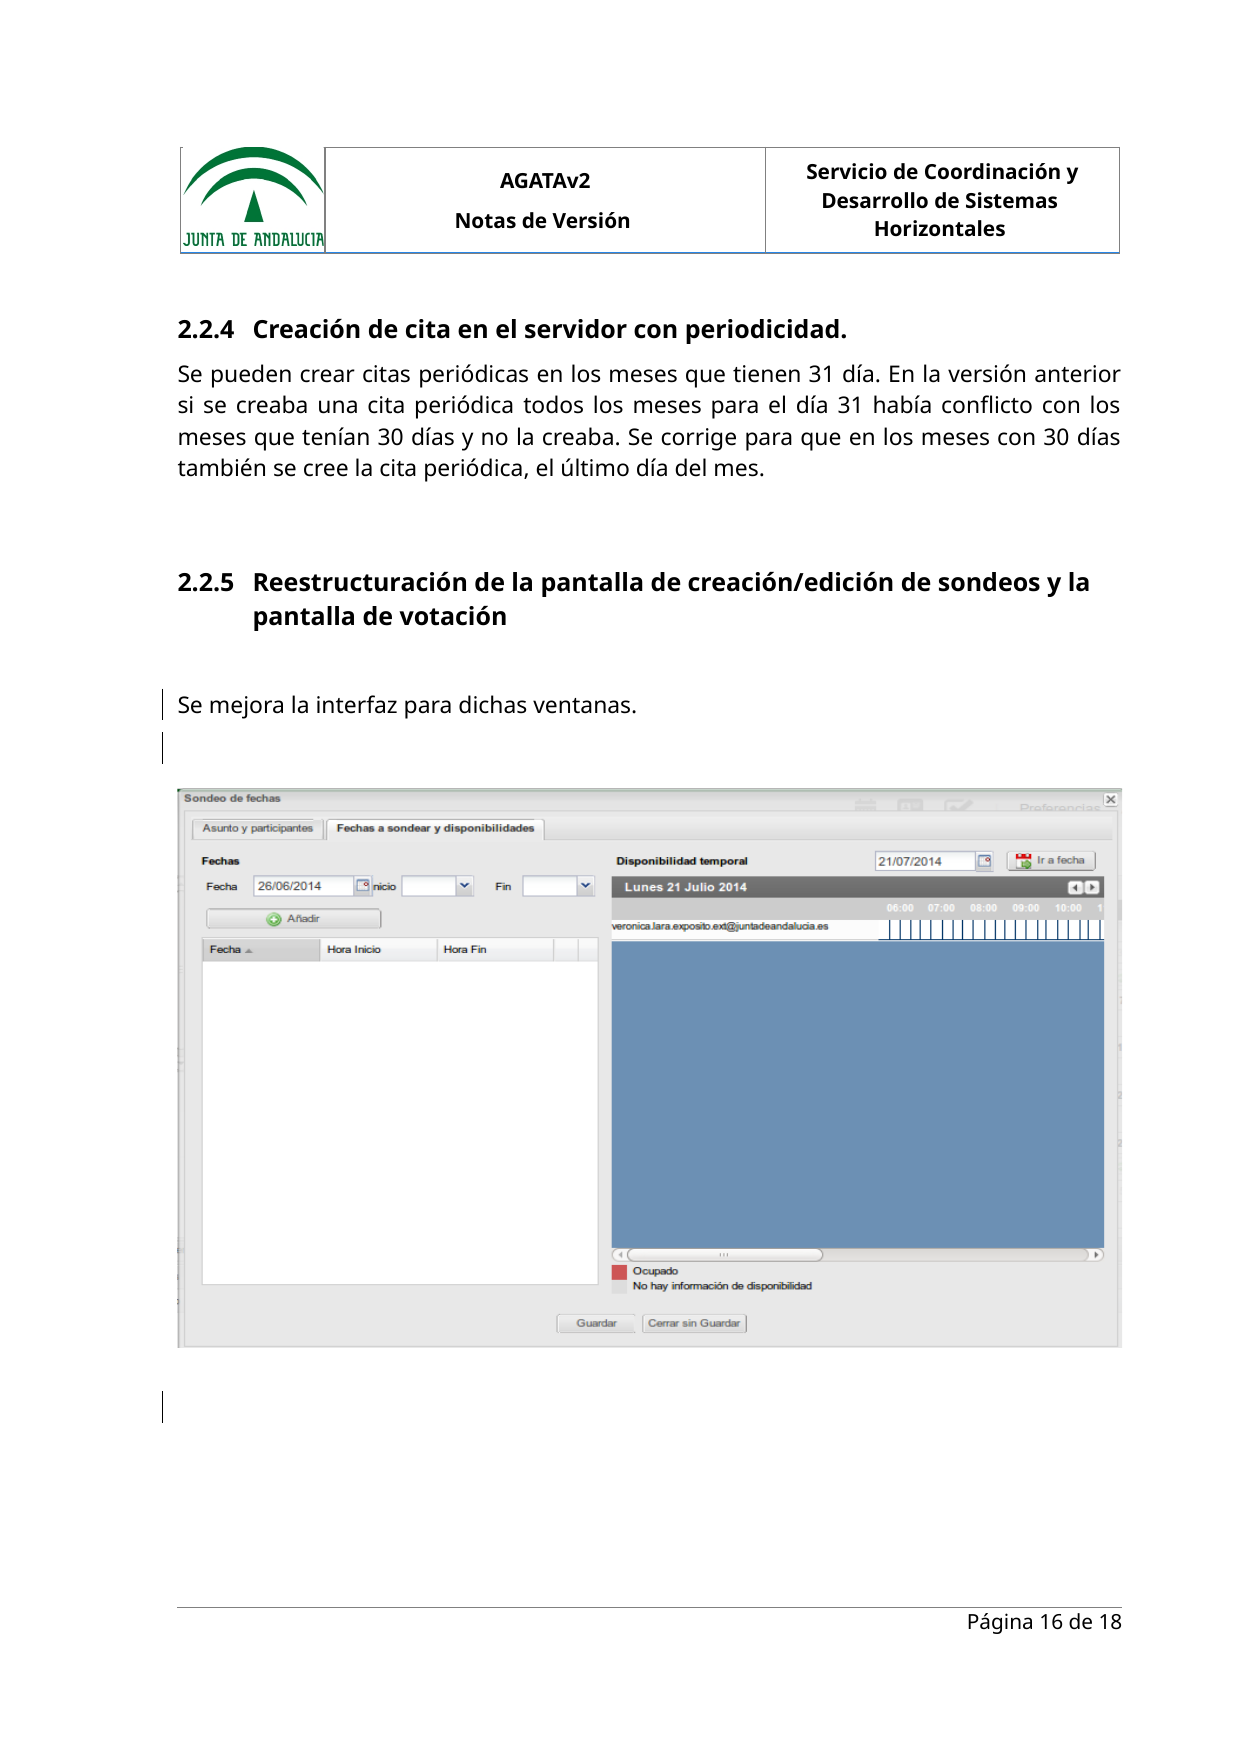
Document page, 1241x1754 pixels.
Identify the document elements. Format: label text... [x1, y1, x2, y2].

subtitle Reestructuración de la pantalla de creación/edición de sondeos y la pantalla de votación [177, 564, 1122, 632]
picture [177, 788, 1123, 1348]
picture [183, 147, 324, 246]
text Se mejora la interfaz para dichas ventanas. [177, 689, 1122, 720]
subtitle Creación de cita en el servidor con periodicidad. [177, 311, 1122, 346]
text Se pueden crear citas periódicas en los meses que tienen 31 día. En la versión anterior si se creaba una cita periódica todos los meses para el día 31 había conflicto con los meses que tenían 30 días y no la creaba. Se corrige para que en los meses con 30 días también se cree la cita periódica, el último día del mes. [177, 358, 1122, 483]
